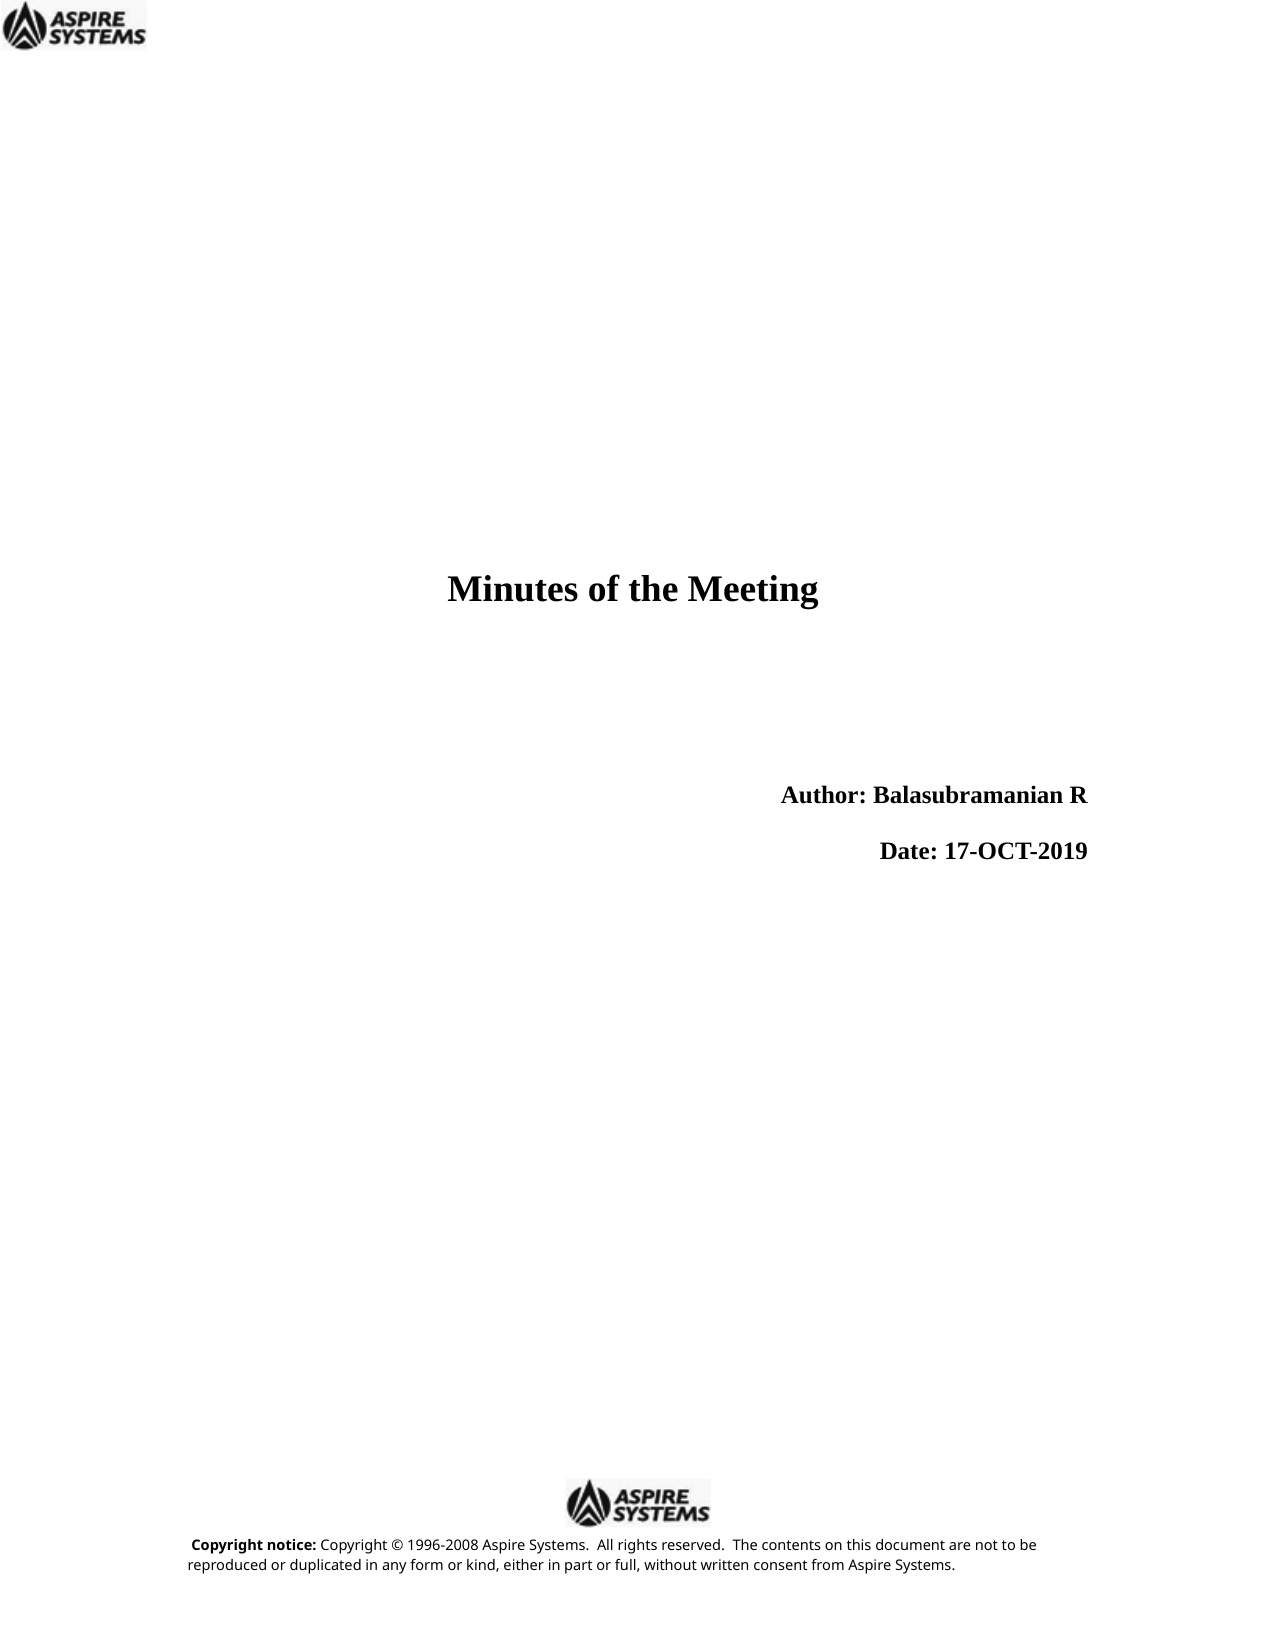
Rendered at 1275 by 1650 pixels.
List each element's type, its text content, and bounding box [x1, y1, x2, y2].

picture [564, 1477, 711, 1529]
subtitle Author: Balasubramanian R [187, 780, 1087, 809]
title Minutes of the Meeting [187, 567, 1087, 610]
subtitle Date: 17-OCT-2019 [187, 836, 1087, 864]
picture [0, 0, 147, 52]
